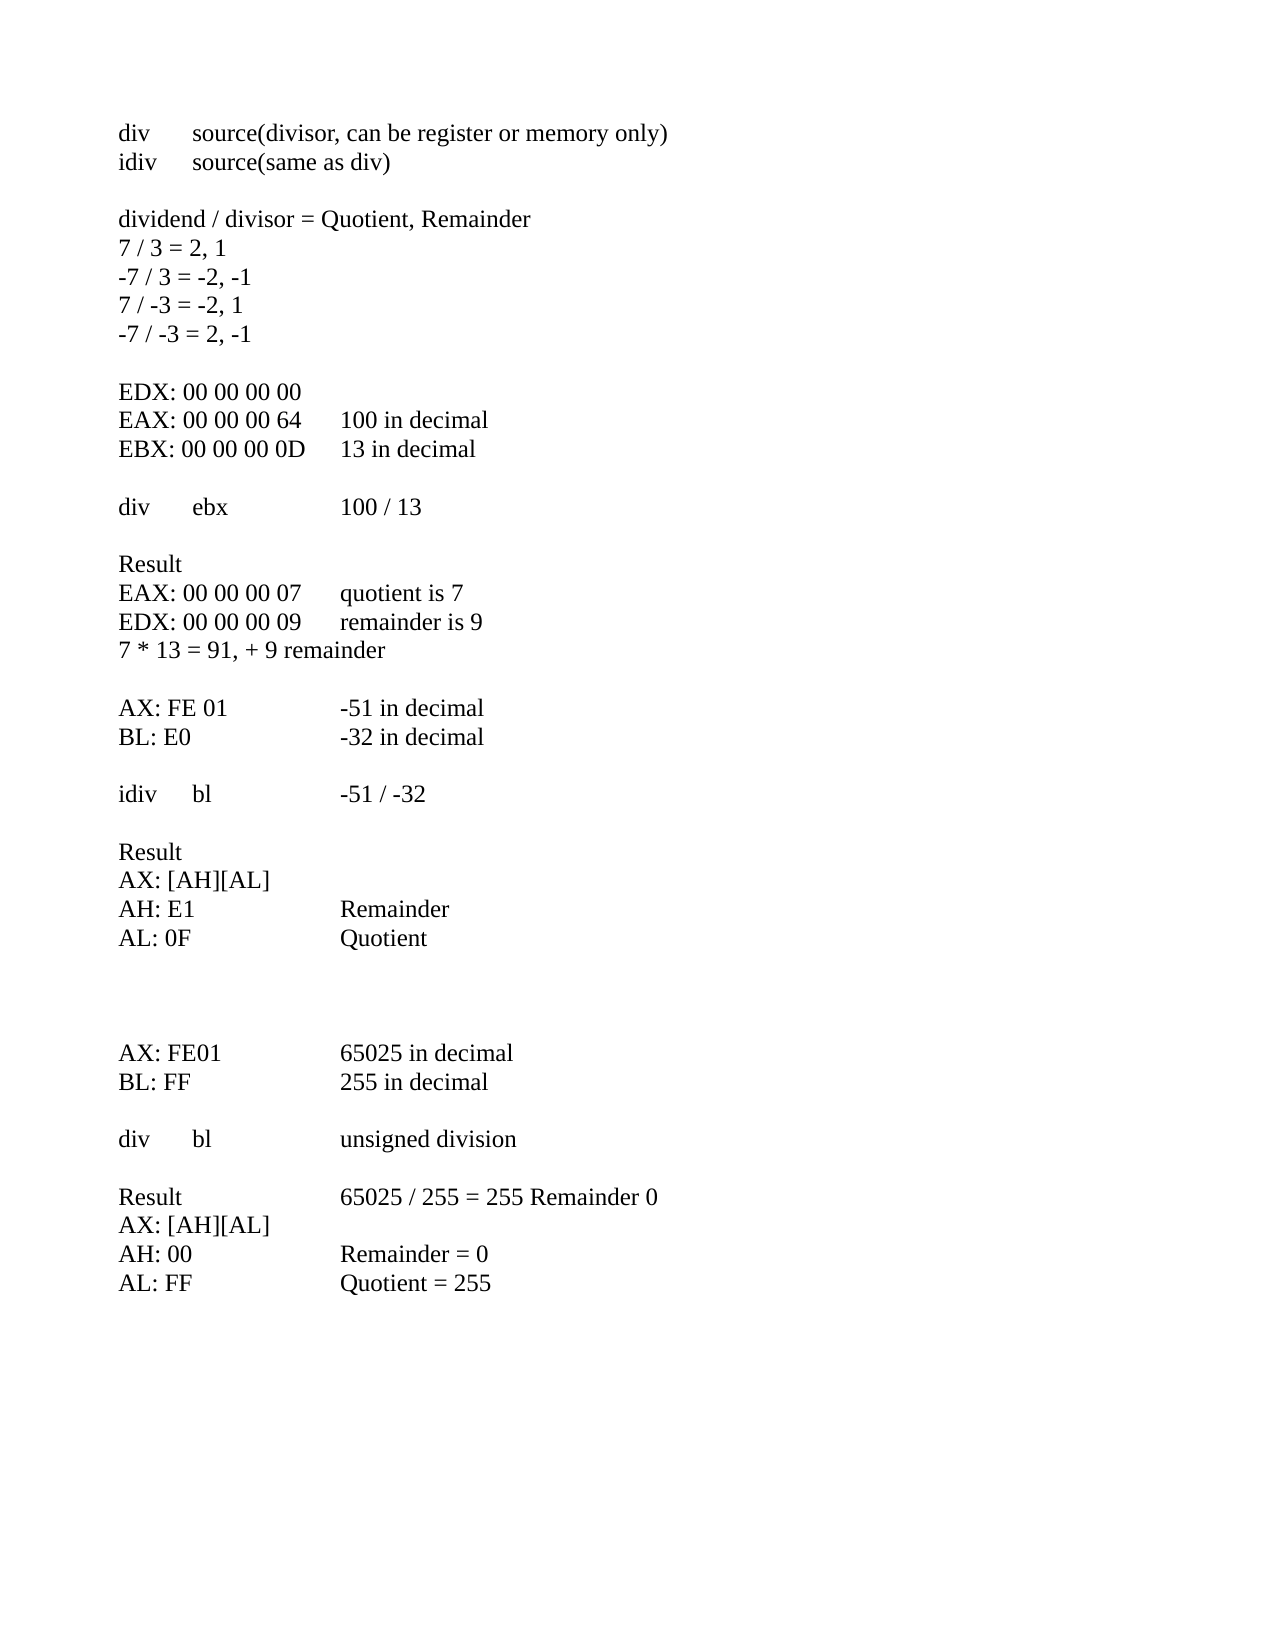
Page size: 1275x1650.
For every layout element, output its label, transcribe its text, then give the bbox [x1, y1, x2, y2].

text AX: [AH][AL] [118, 866, 1157, 894]
text div ebx 100 / 13 [118, 492, 1157, 521]
text dividend / divisor = Quotient, Remainder [118, 204, 1157, 233]
text Result 65025 / 255 = 255 Remainder 0 [118, 1182, 1157, 1211]
text BL: FF 255 in decimal [118, 1067, 1157, 1096]
text 7 / 3 = 2, 1 [118, 233, 1157, 262]
text AX: FE 01 -51 in decimal [118, 693, 1157, 722]
text EDX: 00 00 00 09 remainder is 9 [118, 607, 1157, 636]
text div source(divisor, can be register or memory only) [118, 118, 1157, 147]
text AX: FE01 65025 in decimal [118, 1038, 1157, 1067]
text EAX: 00 00 00 64 100 in decimal [118, 406, 1157, 434]
text AX: [AH][AL] [118, 1211, 1157, 1239]
text BL: E0 -32 in decimal [118, 722, 1157, 751]
text idiv source(same as div) [118, 147, 1157, 176]
text AH: 00 Remainder = 0 [118, 1239, 1157, 1268]
text EBX: 00 00 00 0D 13 in decimal [118, 434, 1157, 463]
text AH: E1 Remainder [118, 894, 1157, 923]
text Result [118, 837, 1157, 866]
text 7 / -3 = -2, 1 [118, 291, 1157, 319]
text div bl unsigned division [118, 1124, 1157, 1153]
text Result [118, 549, 1157, 578]
text EAX: 00 00 00 07 quotient is 7 [118, 578, 1157, 607]
text 7 * 13 = 91, + 9 remainder [118, 636, 1157, 664]
text AL: 0F Quotient [118, 923, 1157, 952]
text AL: FF Quotient = 255 [118, 1268, 1157, 1297]
text -7 / -3 = 2, -1 [118, 319, 1157, 348]
text -7 / 3 = -2, -1 [118, 262, 1157, 291]
text EDX: 00 00 00 00 [118, 377, 1157, 406]
text idiv bl -51 / -32 [118, 779, 1157, 808]
